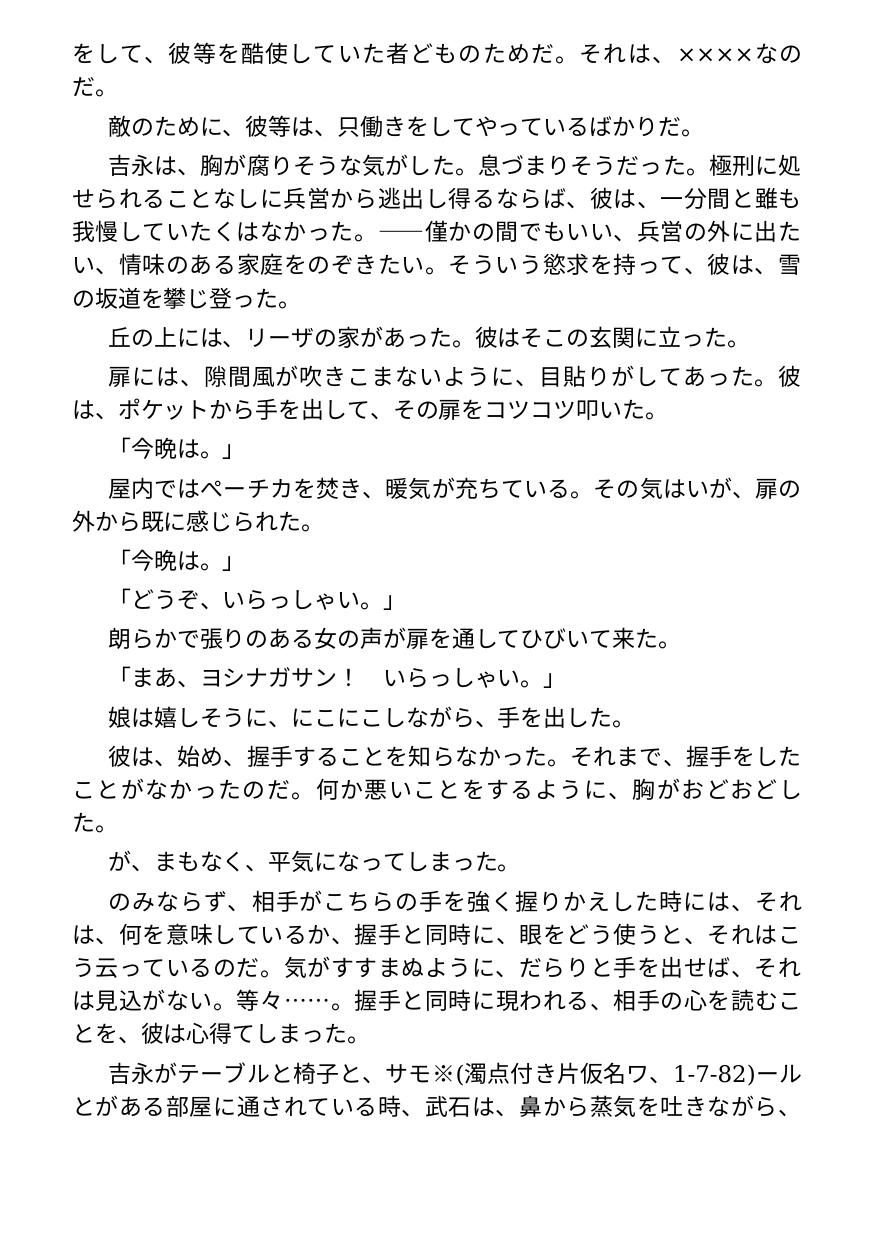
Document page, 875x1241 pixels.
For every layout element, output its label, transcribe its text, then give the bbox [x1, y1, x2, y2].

text のみならず、相手がこちらの手を強く握りかえした時には、それは、何を意味しているか、握手と同時に、眼をどう使うと、それはこう云っているのだ。気がすすまぬように、だらりと手を出せば、それは見込がない。等々……。握手と同時に現われる、相手の心を読むことを、彼は心得てしまった。 [72, 883, 802, 1049]
text 敵のために、彼等は、只働きをしてやっているばかりだ。 [72, 108, 802, 142]
text 彼は、始め、握手することを知らなかった。それまで、握手をしたことがなかったのだ。何か悪いことをするように、胸がおどおどした。 [72, 739, 802, 838]
text 吉永は、胸が腐りそうな気がした。息づまりそうだった。極刑に処せられることなしに兵営から逃出し得るならば、彼は、一分間と雖も我慢していたくはなかった。――僅かの間でもいい、兵営の外に出たい、情味のある家庭をのぞきたい。そういう慾求を持って、彼は、雪の坂道を攀じ登った。 [72, 148, 802, 314]
text 「どうぞ、いらっしゃい。」 [72, 582, 802, 615]
text 丘の上には、リーザの家があった。彼はそこの玄関に立った。 [72, 320, 802, 353]
text 娘は嬉しそうに、にこにこしながら、手を出した。 [72, 699, 802, 733]
text 「まあ、ヨシナガサン！ いらっしゃい。」 [72, 660, 802, 693]
text 扉には、隙間風が吹きこまないように、目貼りがしてあった。彼は、ポケットから手を出して、その扉をコツコツ叩いた。 [72, 359, 802, 425]
text 「今晩は。」 [72, 543, 802, 576]
text が、まもなく、平気になってしまった。 [72, 844, 802, 877]
text 吉永がテーブルと椅子と、サモ※(濁点付き片仮名ワ、1-7-82)ールとがある部屋に通されている時、武石は、鼻から蒸気を吐きながら、 [72, 1056, 802, 1122]
text をして、彼等を酷使していた者どものためだ。それは、××××なのだ。 [72, 36, 802, 102]
text 「今晩は。」 [72, 431, 802, 464]
text 屋内ではぺーチカを焚き、暖気が充ちている。その気はいが、扉の外から既に感じられた。 [72, 470, 802, 537]
text 朗らかで張りのある女の声が扉を通してひびいて来た。 [72, 621, 802, 654]
